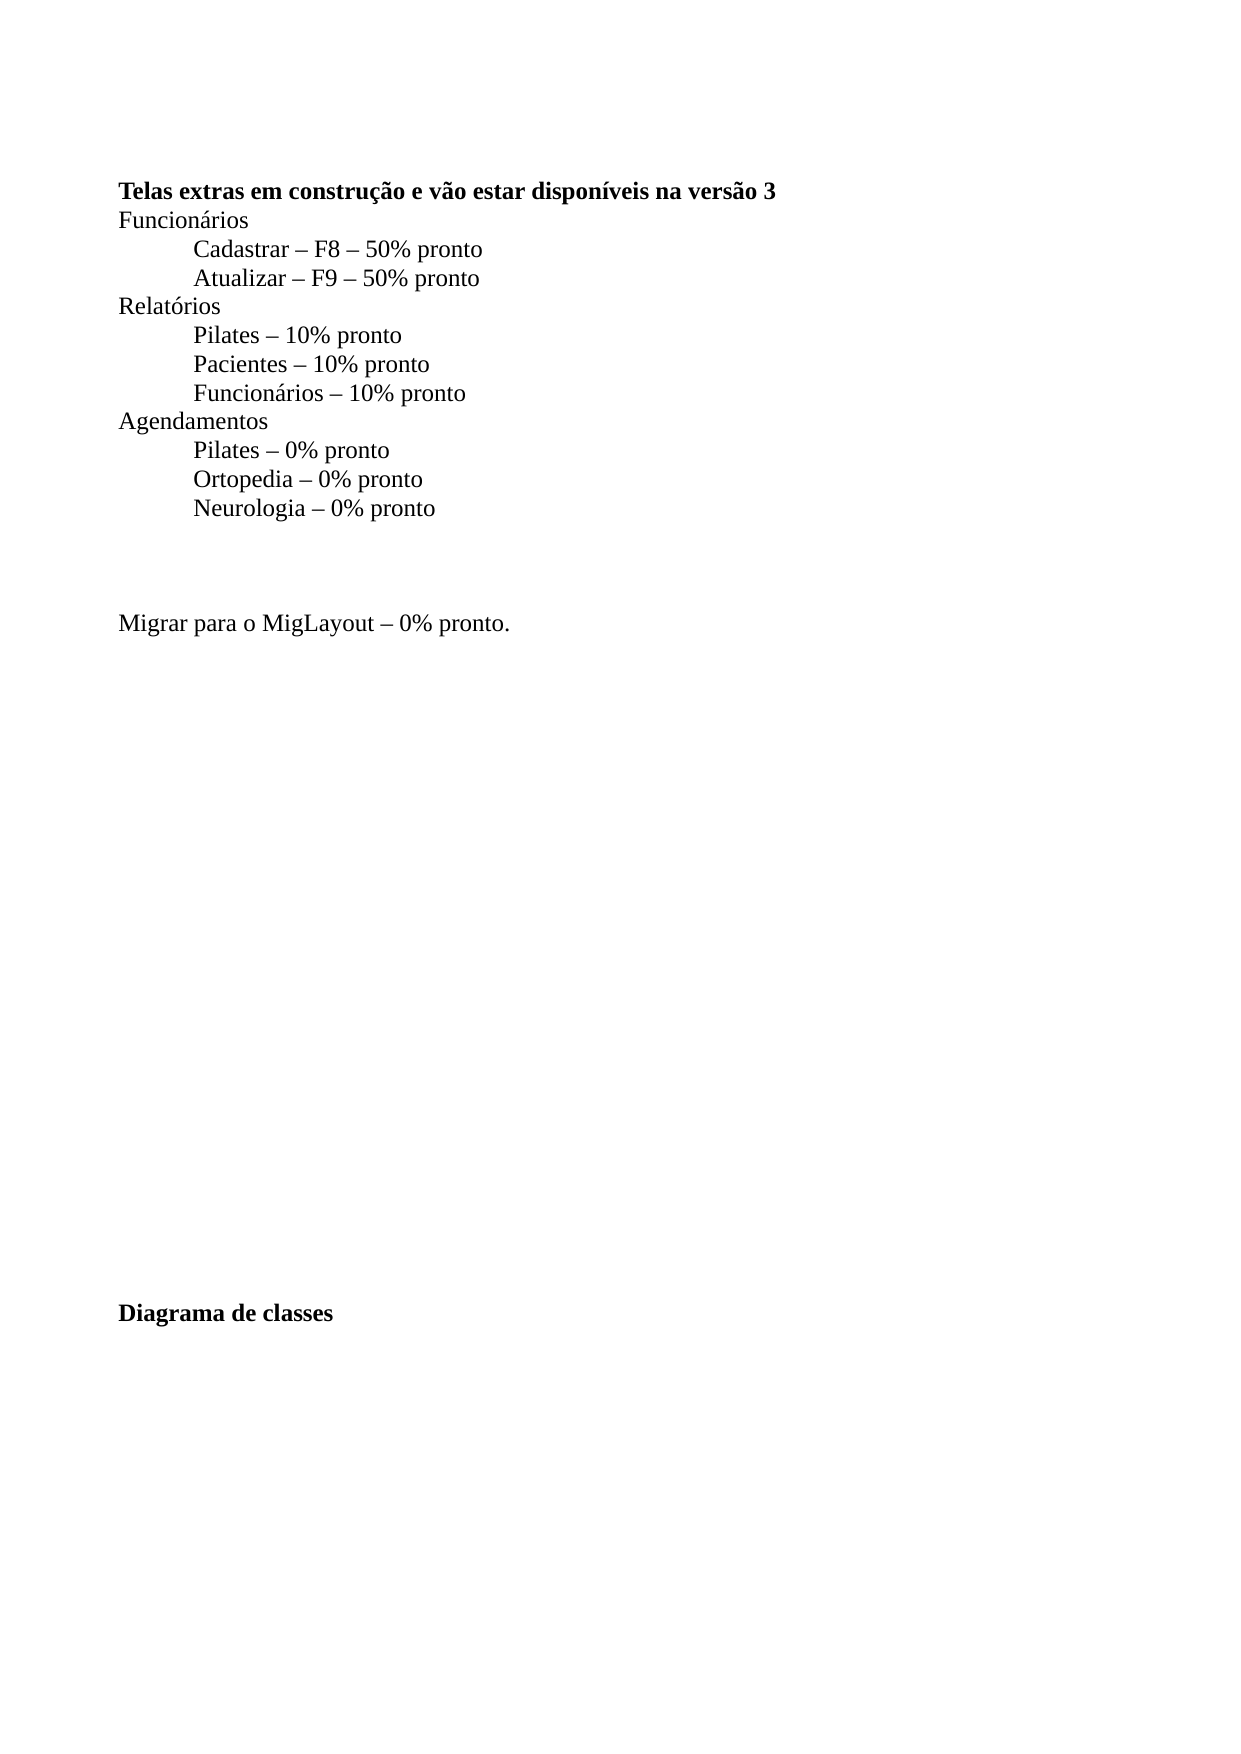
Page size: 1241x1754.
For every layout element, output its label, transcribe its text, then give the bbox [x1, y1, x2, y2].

text Telas extras em construção e vão estar disponíveis na versão 3 [118, 176, 1122, 205]
text Neurologia – 0% pronto [118, 493, 1122, 521]
text Migrar para o MigLayout – 0% pronto. [118, 608, 1122, 636]
text Pacientes – 10% pronto [118, 349, 1122, 378]
text Funcionários [118, 205, 1122, 234]
text Pilates – 10% pronto [118, 320, 1122, 349]
text Relatórios [118, 291, 1122, 320]
text Ortopedia – 0% pronto [118, 464, 1122, 493]
text Funcionários – 10% pronto [118, 378, 1122, 406]
text Diagrama de classes [118, 1298, 1122, 1326]
text Agendamentos [118, 406, 1122, 435]
text Pilates – 0% pronto [118, 435, 1122, 464]
text Atualizar – F9 – 50% pronto [118, 263, 1122, 291]
text Cadastrar – F8 – 50% pronto [118, 234, 1122, 263]
